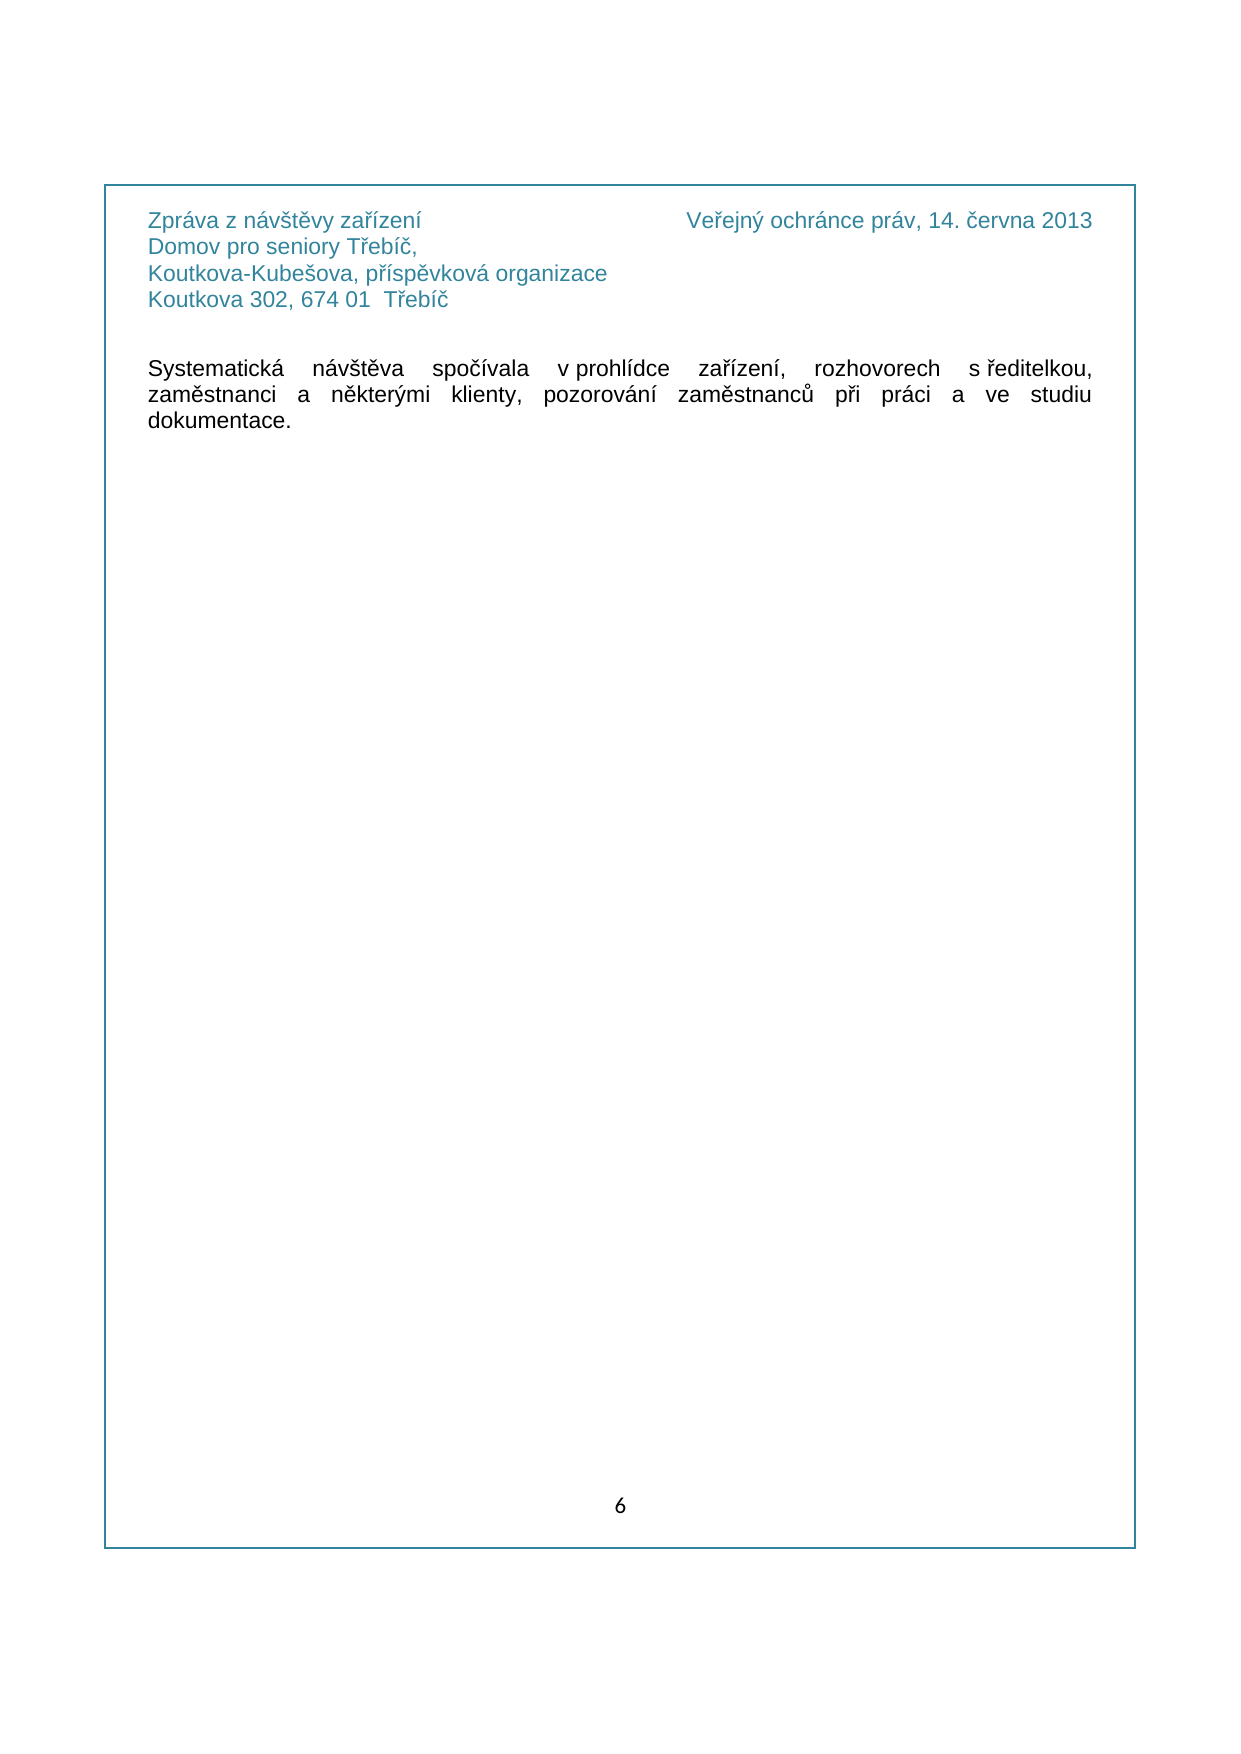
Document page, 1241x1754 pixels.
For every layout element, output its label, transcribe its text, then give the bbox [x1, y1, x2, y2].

text Systematická návštěva spočívala v prohlídce zařízení, rozhovorech s ředitelkou, zaměstnanci a některými klienty, pozorování zaměstnanců při práci a ve studiu dokumentace. [148, 354, 1092, 434]
